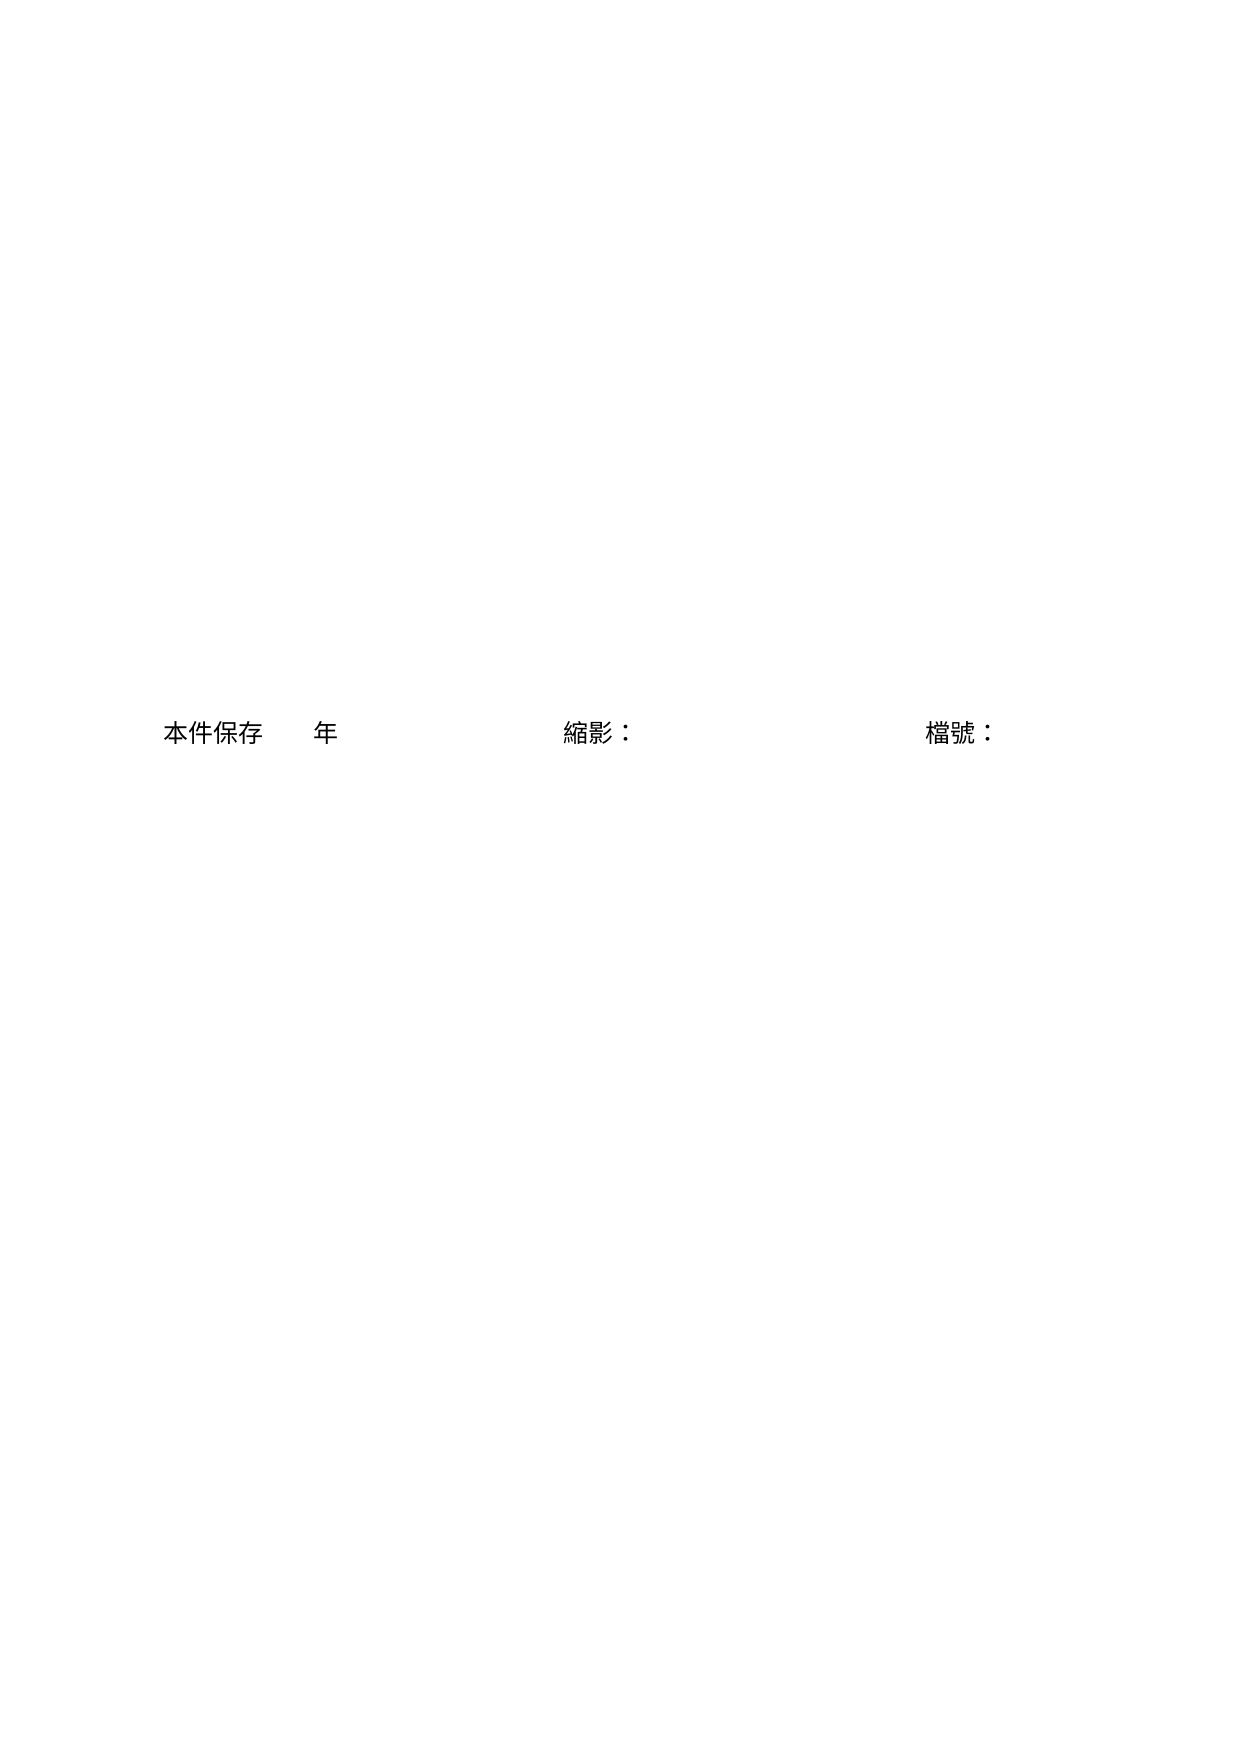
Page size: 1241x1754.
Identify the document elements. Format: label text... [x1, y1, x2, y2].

text 本件保存 年 縮影： 檔號： [118, 689, 1122, 752]
